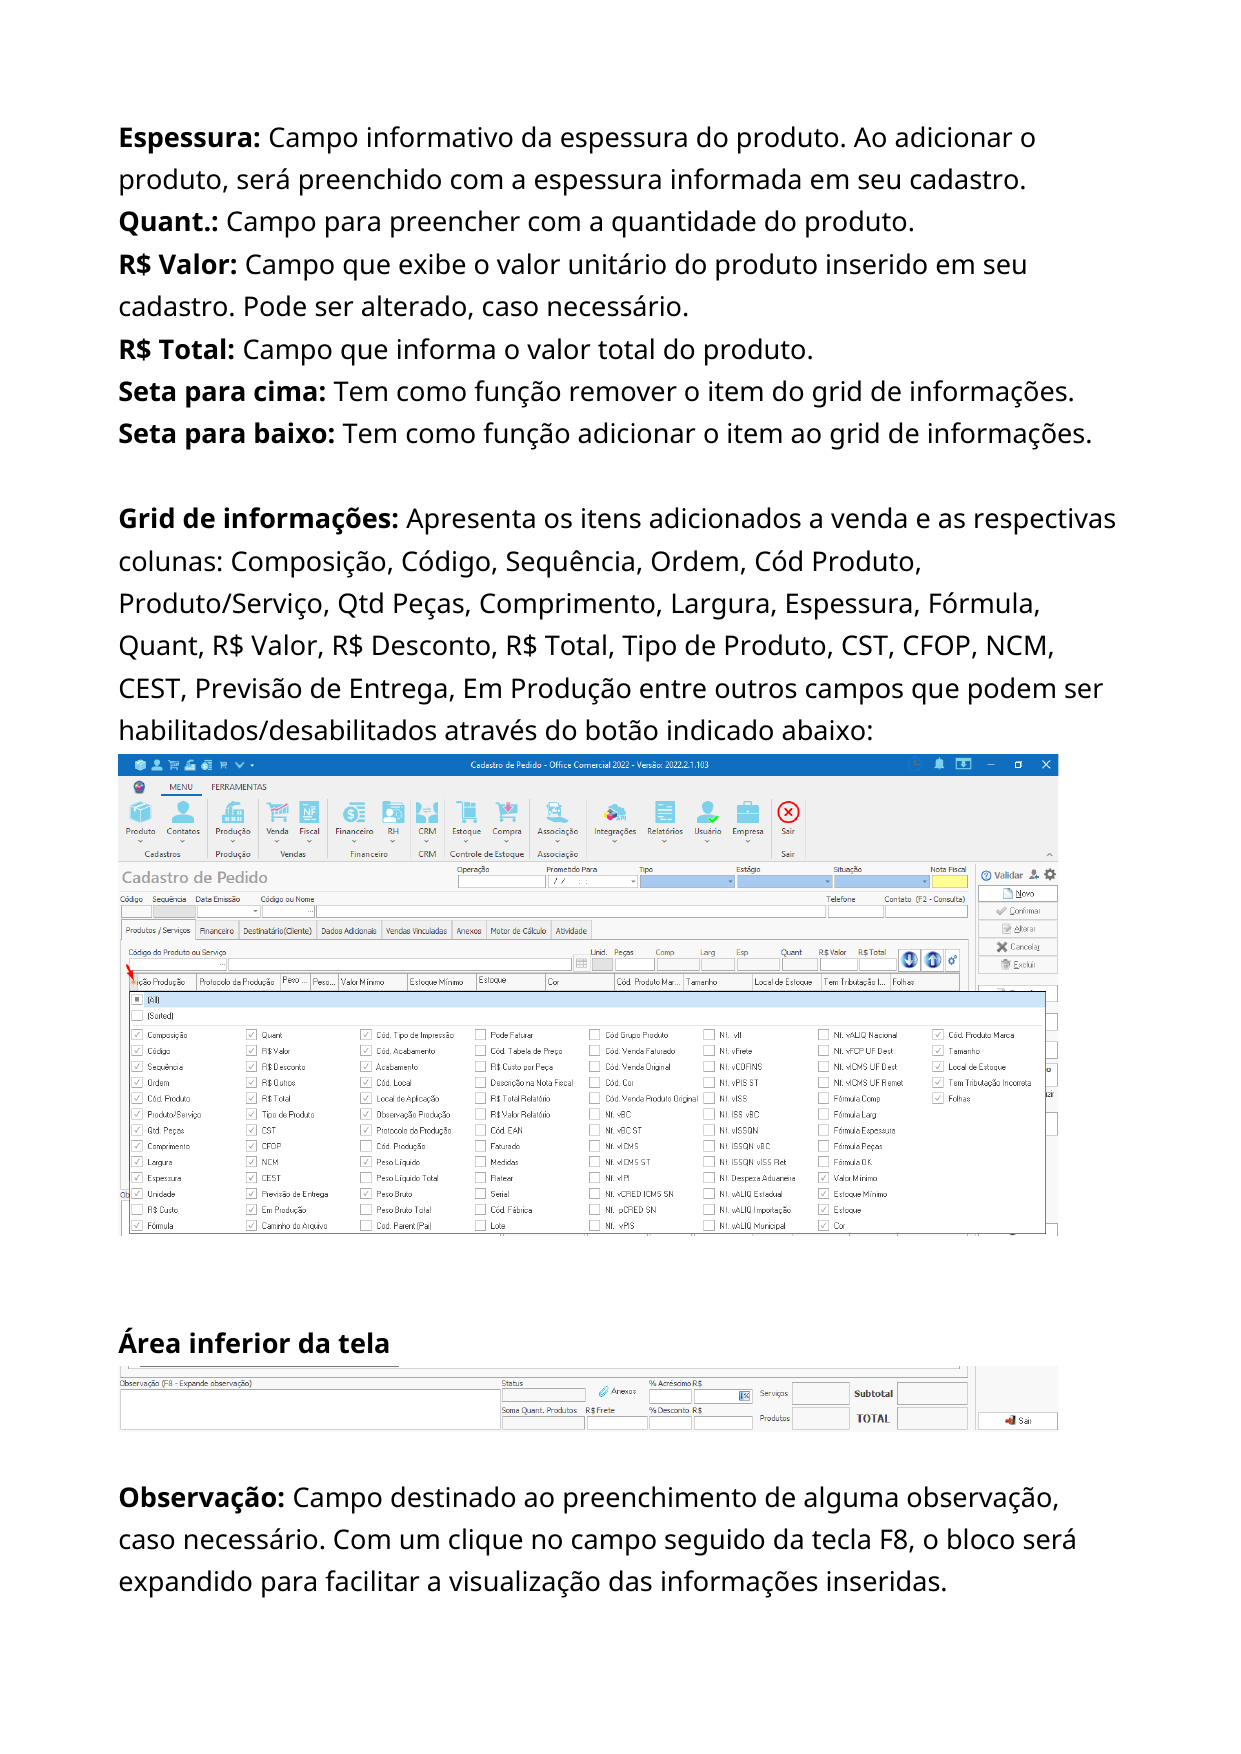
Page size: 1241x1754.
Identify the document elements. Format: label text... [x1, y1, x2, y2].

text R$ Valor: Campo que exibe o valor unitário do produto inserido em seu cadastro. Pode ser alterado, caso necessário. [118, 245, 1122, 324]
text Grid de informações: Apresenta os itens adicionados a venda e as respectivas colunas: Composição, Código, Sequência, Ordem, Cód Produto, Produto/Serviço, Qtd Peças, Comprimento, Largura, Espessura, Fórmula, Quant, R$ Valor, R$ Desconto, R$ Total, Tipo de Produto, CST, CFOP, NCM, CEST, Previsão de Entrega, Em Produção entre outros campos que podem ser habilitados/desabilitados através do botão indicado abaixo: [118, 500, 1122, 748]
text Seta para cima: Tem como função remover o item do grid de informações. [118, 372, 1122, 409]
text Seta para baixo: Tem como função adicionar o item ao grid de informações. [118, 415, 1122, 452]
text Espessura: Campo informativo da espessura do produto. Ao adicionar o produto, será preenchido com a espessura informada em seu cadastro. [118, 118, 1122, 197]
text R$ Total: Campo que informa o valor total do produto. [118, 330, 1122, 367]
text Observação: Campo destinado ao preenchimento de alguma observação, caso necessário. Com um clique no campo seguido da tecla F8, o bloco será expandido para facilitar a visualização das informações inseridas. [118, 1478, 1122, 1600]
picture [118, 1366, 1059, 1432]
picture [118, 754, 1059, 1236]
text Área inferior da tela [118, 1324, 1122, 1361]
text Quant.: Campo para preencher com a quantidade do produto. [118, 203, 1122, 240]
